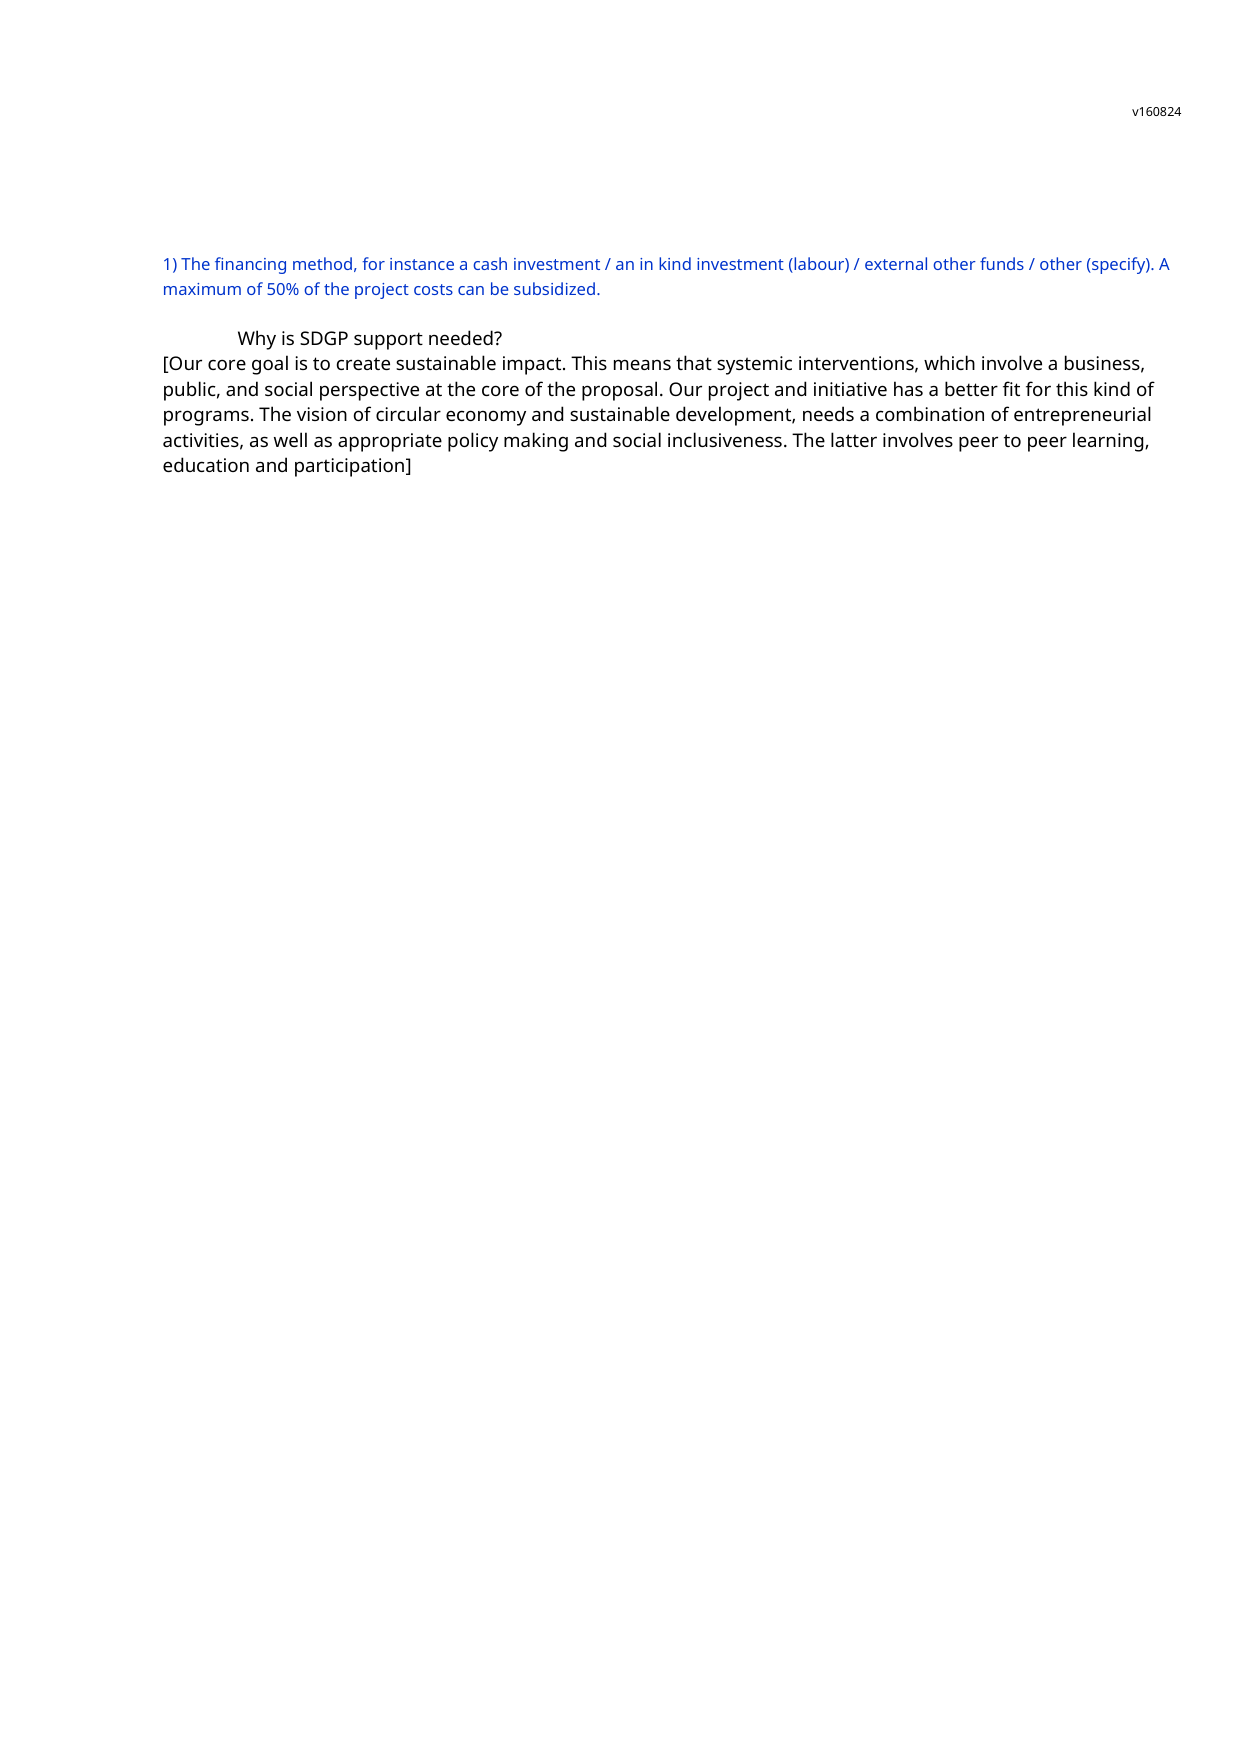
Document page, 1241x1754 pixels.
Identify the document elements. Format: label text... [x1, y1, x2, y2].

text 1) The financing method, for instance a cash investment / an in kind investment (labour) / external other funds / other (specify). A maximum of 50% of the project costs can be subsidized. [162, 250, 1181, 300]
text [Our core goal is to create sustainable impact. This means that systemic interventions, which involve a business, public, and social perspective at the core of the proposal. Our project and initiative has a better fit for this kind of programs. The vision of circular economy and sustainable development, needs a combination of entrepreneurial activities, as well as appropriate policy making and social inclusiveness. The latter involves peer to peer learning, education and participation] [162, 350, 1181, 478]
text Why is SDGP support needed? [237, 325, 1181, 350]
